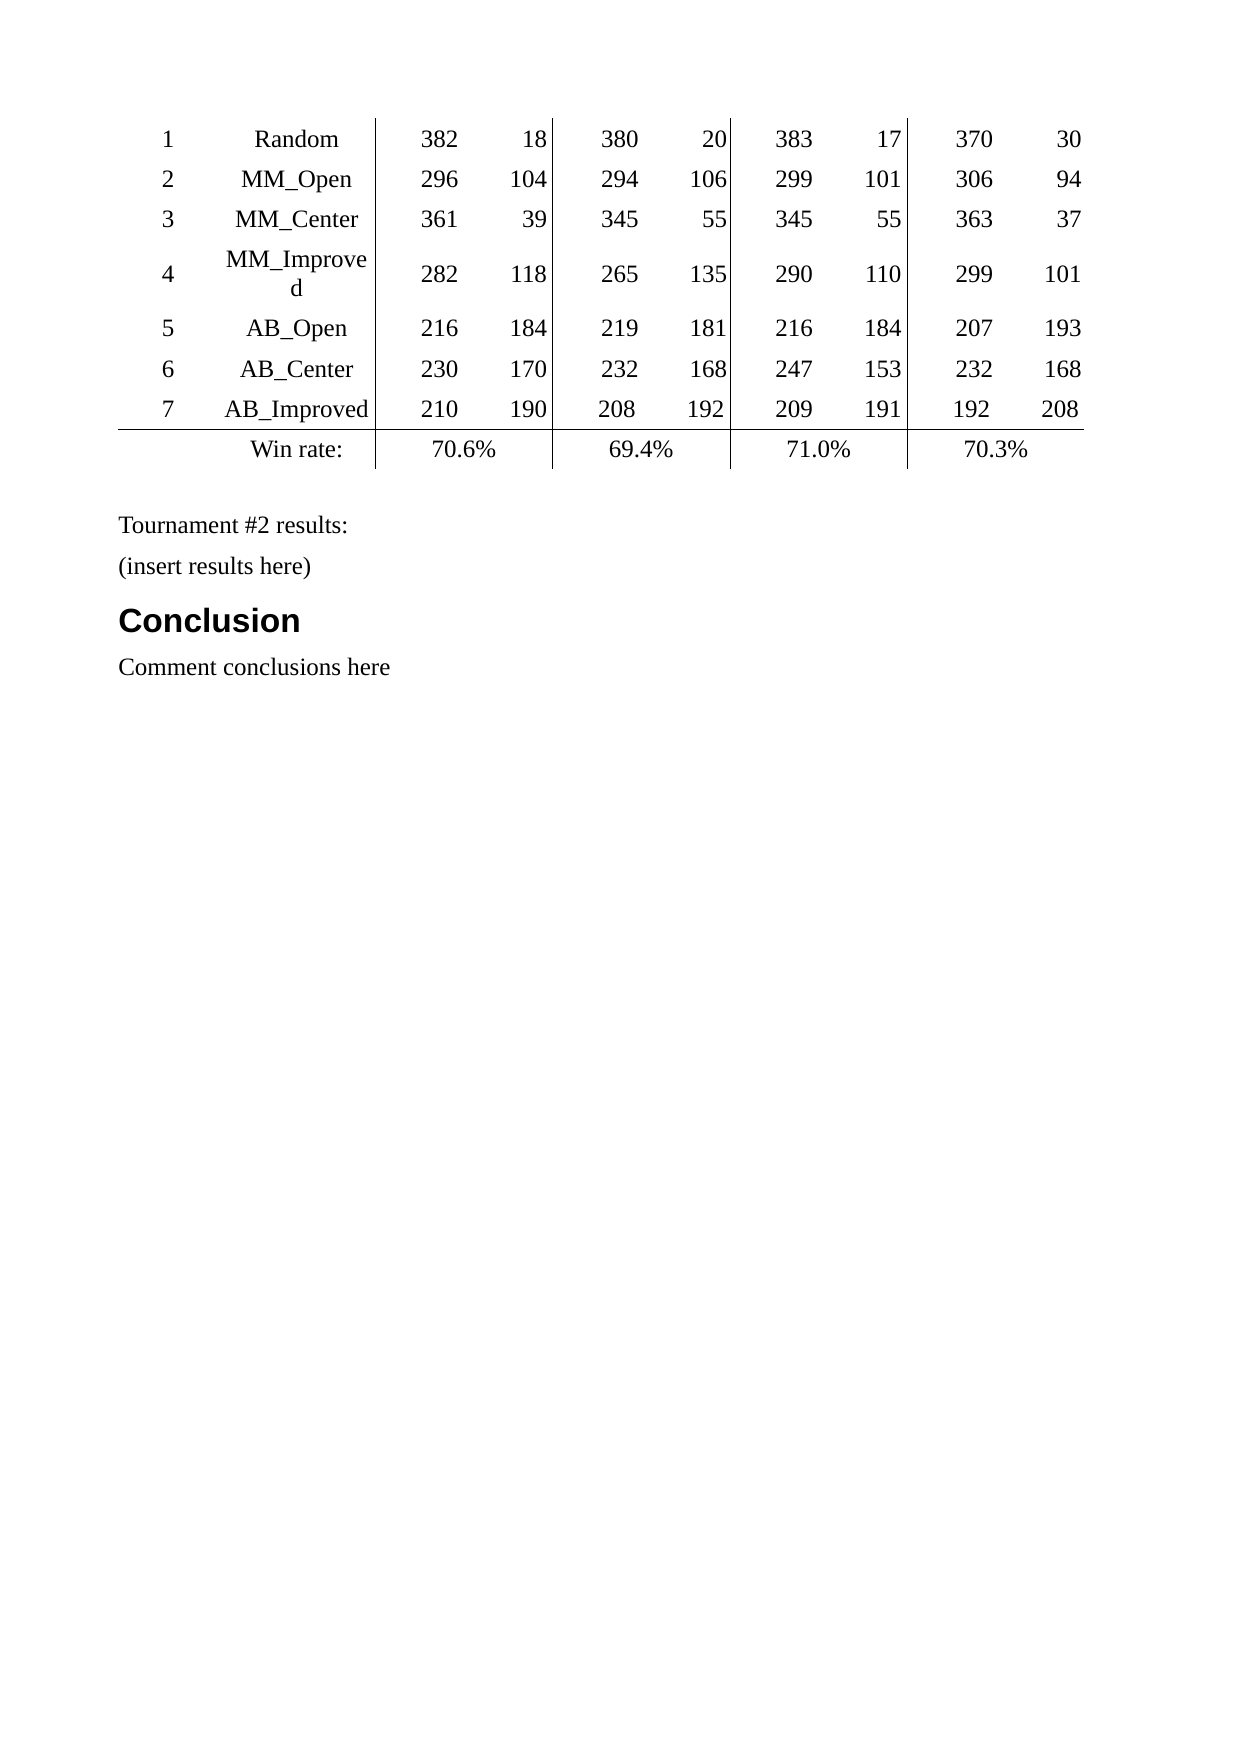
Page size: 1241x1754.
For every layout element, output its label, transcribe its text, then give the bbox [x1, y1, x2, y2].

table_cell AB_Improved [218, 388, 375, 428]
table_cell 70.3% [908, 430, 1084, 469]
table_cell 210 [376, 388, 464, 428]
table_cell 39 [464, 199, 552, 239]
table_cell 216 [376, 308, 464, 348]
table_cell MM_Improved [218, 239, 375, 308]
table_cell 71.0% [731, 430, 907, 469]
table_cell 20 [641, 118, 730, 158]
table_cell 383 [731, 118, 818, 158]
table_cell 181 [641, 308, 730, 348]
table_cell 232 [553, 348, 641, 388]
table_cell 192 [641, 388, 730, 428]
table_cell 101 [818, 159, 907, 199]
table_cell 380 [553, 118, 641, 158]
table_cell 110 [818, 239, 907, 308]
table_cell 290 [731, 239, 818, 308]
table_cell AB_Center [218, 348, 375, 388]
table_cell Random [218, 118, 375, 158]
table_cell 135 [641, 239, 730, 308]
table_cell 170 [464, 348, 552, 388]
table_cell 363 [908, 199, 996, 239]
table_cell 184 [464, 308, 552, 348]
table_cell 104 [464, 159, 552, 199]
text Comment conclusions here [118, 652, 1122, 681]
table_cell MM_Center [218, 199, 375, 239]
table_cell 55 [641, 199, 730, 239]
table_cell 3 [118, 199, 218, 239]
table_cell 208 [553, 388, 641, 428]
table_cell 192 [908, 388, 996, 428]
table_cell 209 [731, 388, 818, 428]
table_cell 191 [818, 388, 907, 428]
table_cell 232 [908, 348, 996, 388]
subtitle Conclusion [118, 601, 1122, 639]
table_cell 382 [376, 118, 464, 158]
table_cell 247 [731, 348, 818, 388]
table_cell 370 [908, 118, 996, 158]
table_cell 18 [464, 118, 552, 158]
table_cell 55 [818, 199, 907, 239]
table_cell 184 [818, 308, 907, 348]
table_cell 30 [996, 118, 1084, 158]
table_cell 101 [996, 239, 1084, 308]
table_cell 37 [996, 199, 1084, 239]
table_cell Win rate: [218, 430, 375, 469]
table_cell 296 [376, 159, 464, 199]
table_cell 190 [464, 388, 552, 428]
table_cell 216 [731, 308, 818, 348]
table_cell 106 [641, 159, 730, 199]
table_cell 153 [818, 348, 907, 388]
table_cell 2 [118, 159, 218, 199]
table_cell 1 [118, 118, 218, 158]
table_cell 299 [731, 159, 818, 199]
table_cell 230 [376, 348, 464, 388]
table_cell MM_Open [218, 159, 375, 199]
table_cell [118, 430, 218, 469]
table_cell 208 [996, 388, 1084, 428]
table_cell AB_Open [218, 308, 375, 348]
table_cell 219 [553, 308, 641, 348]
table_cell 168 [641, 348, 730, 388]
table_cell 4 [118, 239, 218, 308]
table_cell 118 [464, 239, 552, 308]
text (insert results here) [118, 551, 1122, 580]
table_cell 7 [118, 388, 218, 428]
table_cell 193 [996, 308, 1084, 348]
table_cell 299 [908, 239, 996, 308]
table_cell 6 [118, 348, 218, 388]
table_cell 17 [818, 118, 907, 158]
table_cell 282 [376, 239, 464, 308]
table_cell 5 [118, 308, 218, 348]
text Tournament #2 results: [118, 510, 1122, 539]
table_cell 207 [908, 308, 996, 348]
table_cell 306 [908, 159, 996, 199]
table_cell 294 [553, 159, 641, 199]
table_cell 265 [553, 239, 641, 308]
table_cell 361 [376, 199, 464, 239]
table_cell 69.4% [553, 430, 730, 469]
table_cell 345 [731, 199, 818, 239]
table_cell 345 [553, 199, 641, 239]
table_cell 70.6% [376, 430, 552, 469]
table_cell 168 [996, 348, 1084, 388]
table_cell 94 [996, 159, 1084, 199]
